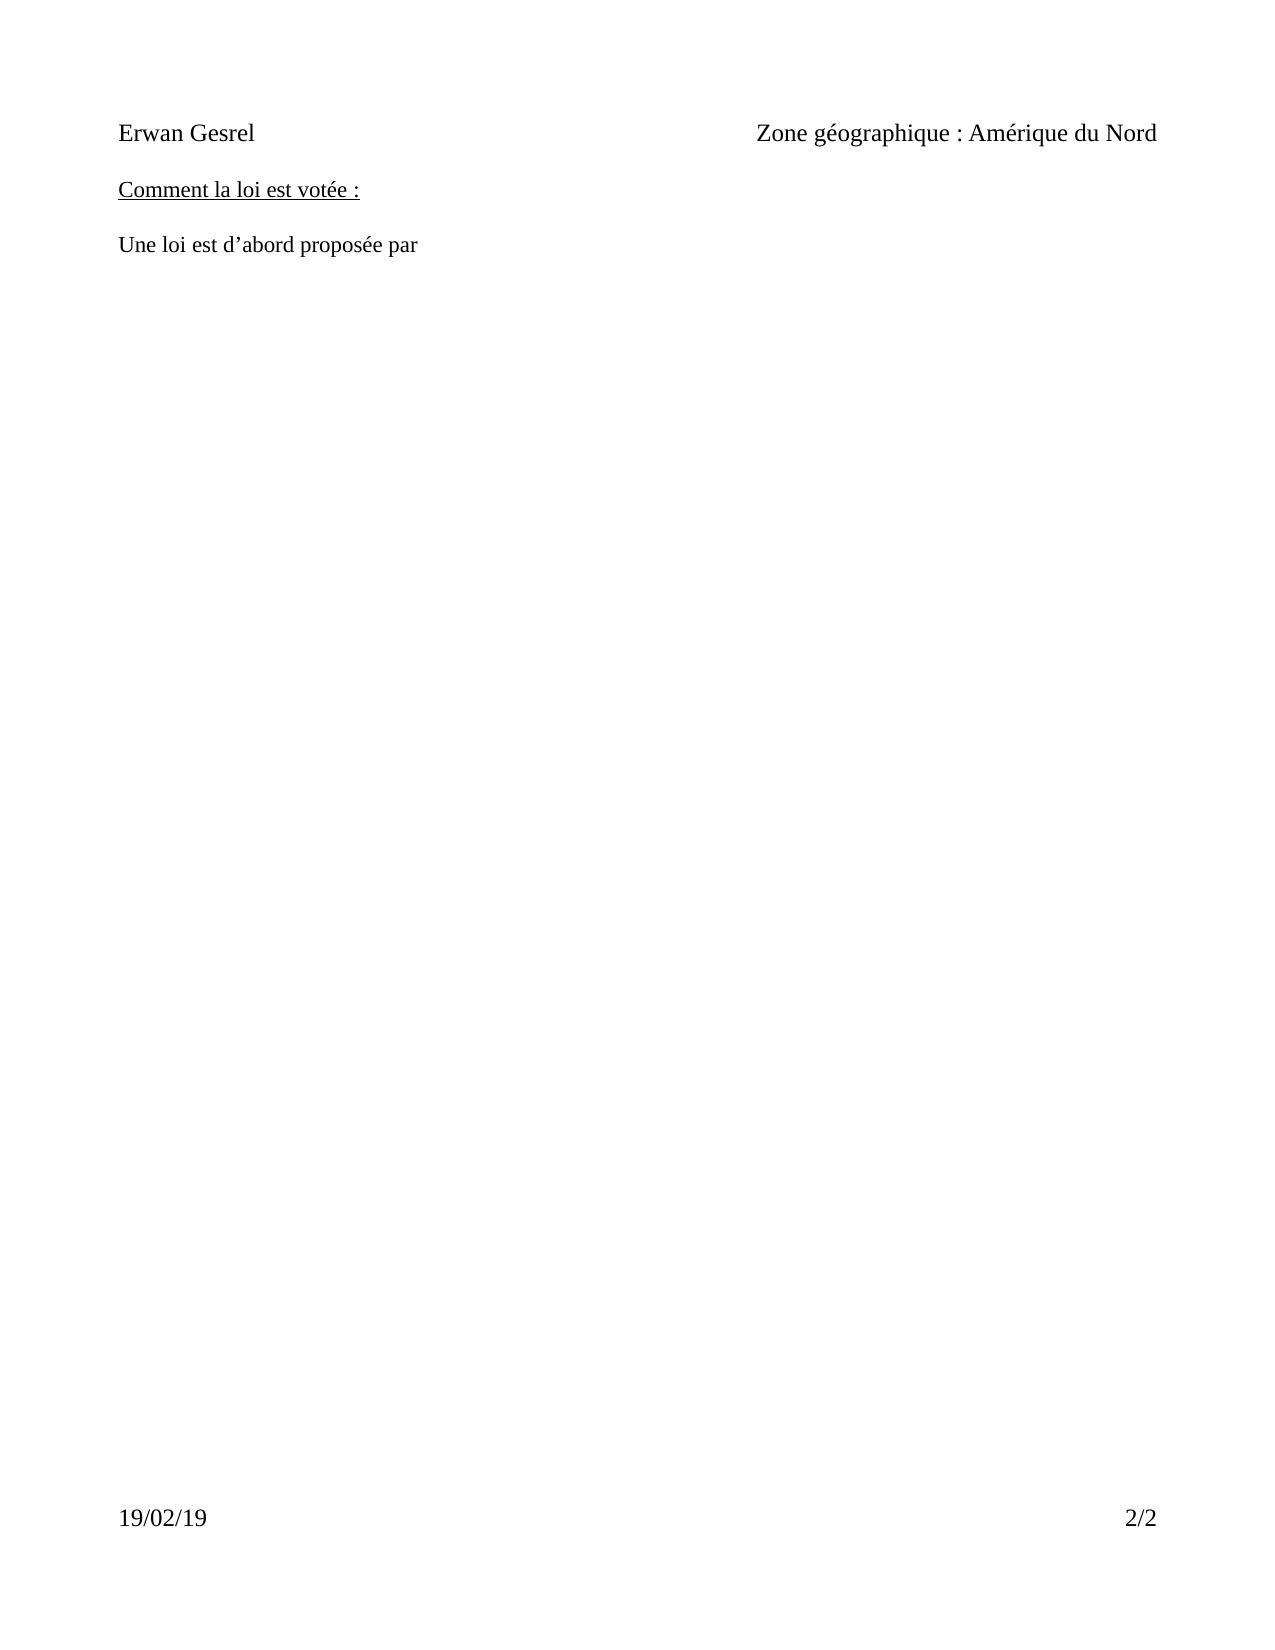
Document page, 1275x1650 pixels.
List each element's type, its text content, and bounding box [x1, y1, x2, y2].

text Comment la loi est votée : [118, 176, 1157, 203]
text Une loi est d’abord proposée par [118, 231, 1157, 258]
